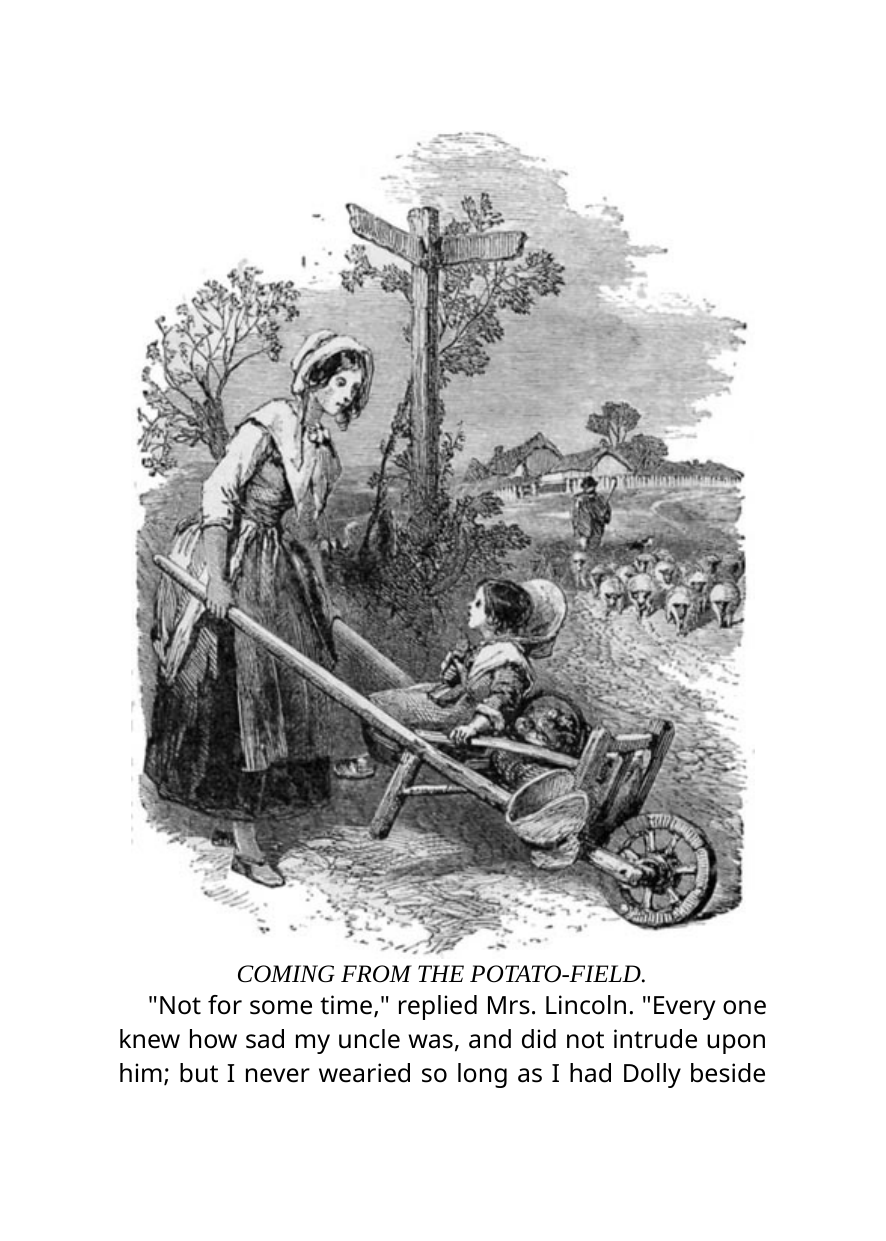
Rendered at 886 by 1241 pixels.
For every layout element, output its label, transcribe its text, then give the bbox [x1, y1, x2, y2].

text "Not for some time," replied Mrs. Lincoln. "Every one knew how sad my uncle was, and did not intrude upon him; but I never wearied so long as I had Dolly beside [118, 118, 768, 1090]
picture [131, 130, 755, 959]
text COMING FROM THE POTATO-FIELD. [131, 959, 755, 988]
